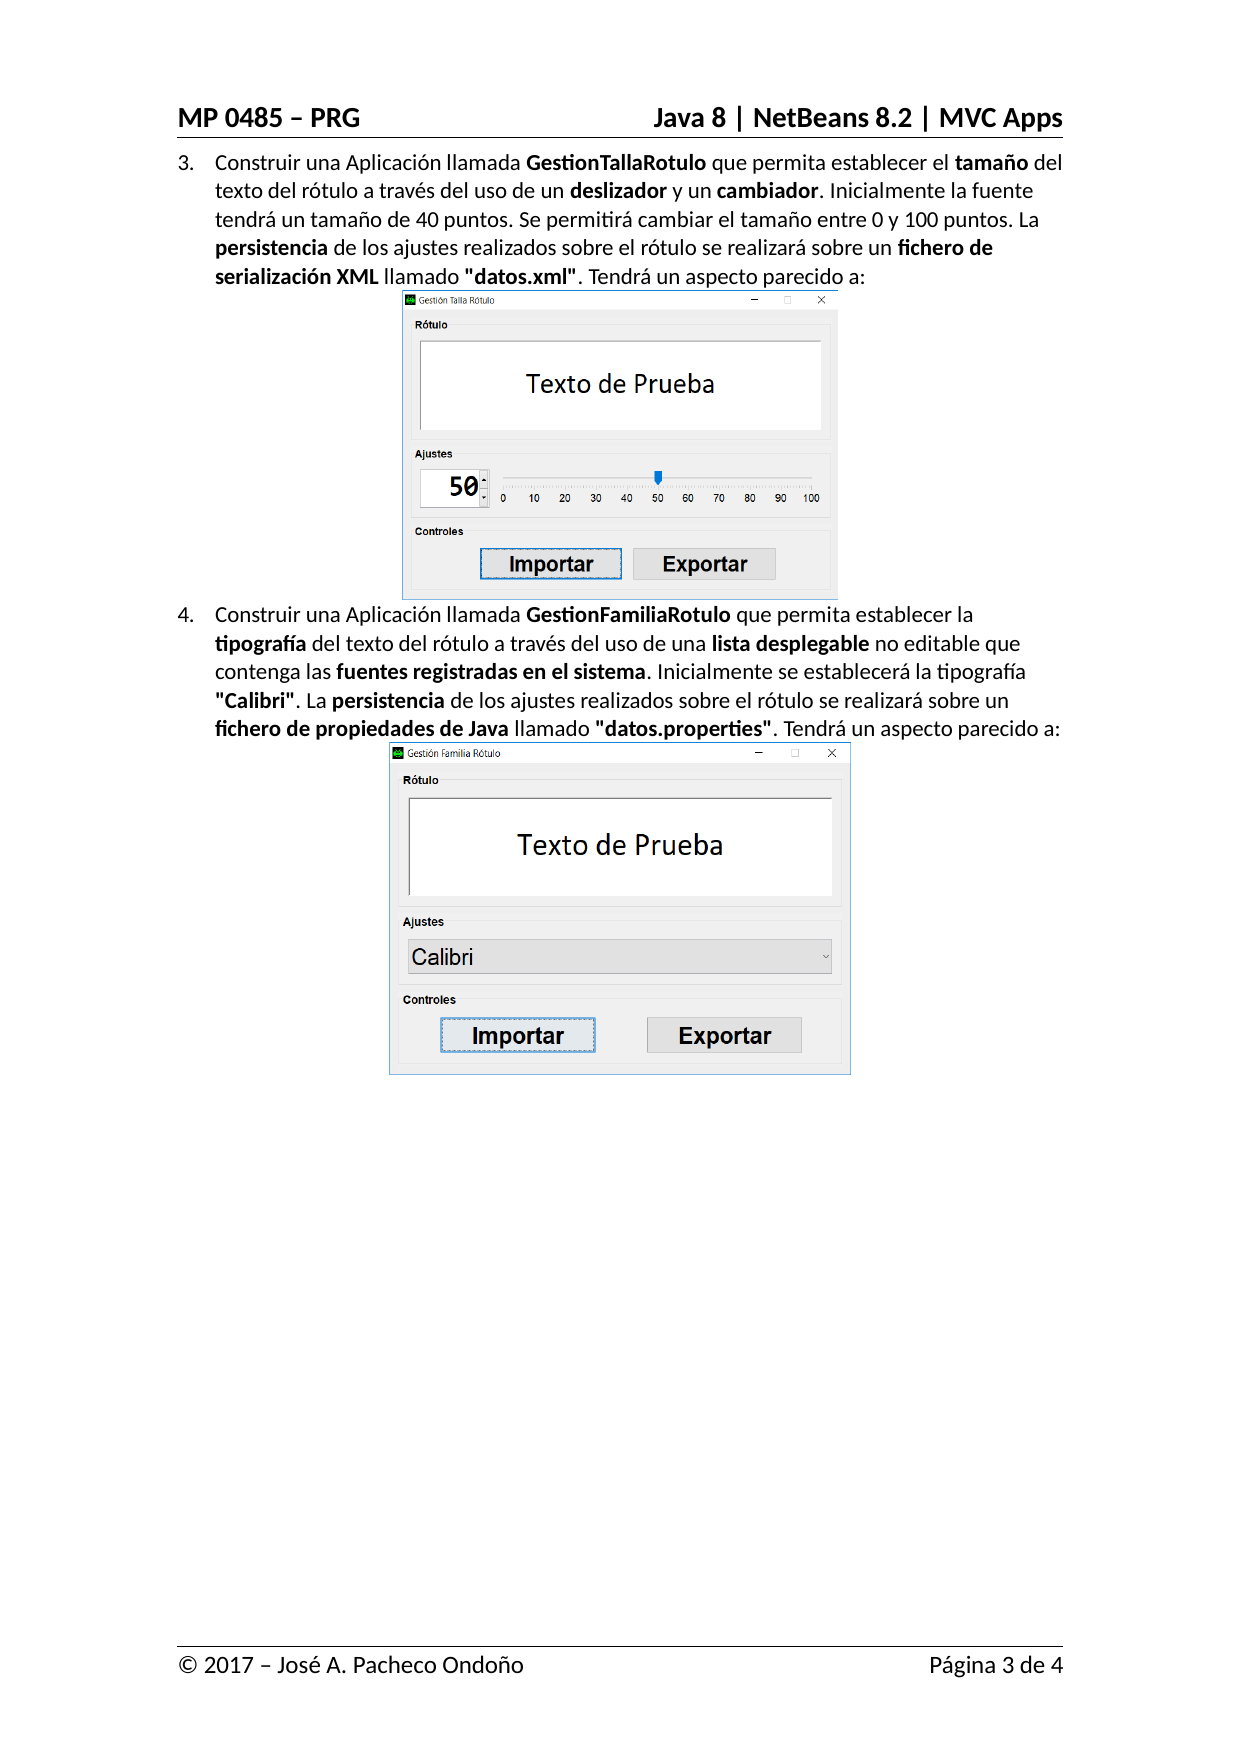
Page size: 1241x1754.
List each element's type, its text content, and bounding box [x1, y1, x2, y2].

picture [402, 290, 838, 600]
list Construir una Aplicación llamada GestionFamiliaRotulo que permita establecer la tipografía del texto del rótulo a través del uso de una lista desplegable no editable que contenga las fuentes registradas en el sistema. Inicialmente se establecerá la tipografía "Calibri". La persistencia de los ajustes realizados sobre el rótulo se realizará sobre un fichero de propiedades de Java llamado "datos.properties". Tendrá un aspecto parecido a: [177, 290, 1063, 743]
list Construir una Aplicación llamada GestionTallaRotulo que permita establecer el tamaño del texto del rótulo a través del uso de un deslizador y un cambiador. Inicialmente la fuente tendrá un tamaño de 40 puntos. Se permitirá cambiar el tamaño entre 0 y 100 puntos. La persistencia de los ajustes realizados sobre el rótulo se realizará sobre un fichero de serialización XML llamado "datos.xml". Tendrá un aspecto parecido a: [177, 148, 1063, 290]
picture [389, 742, 851, 1075]
